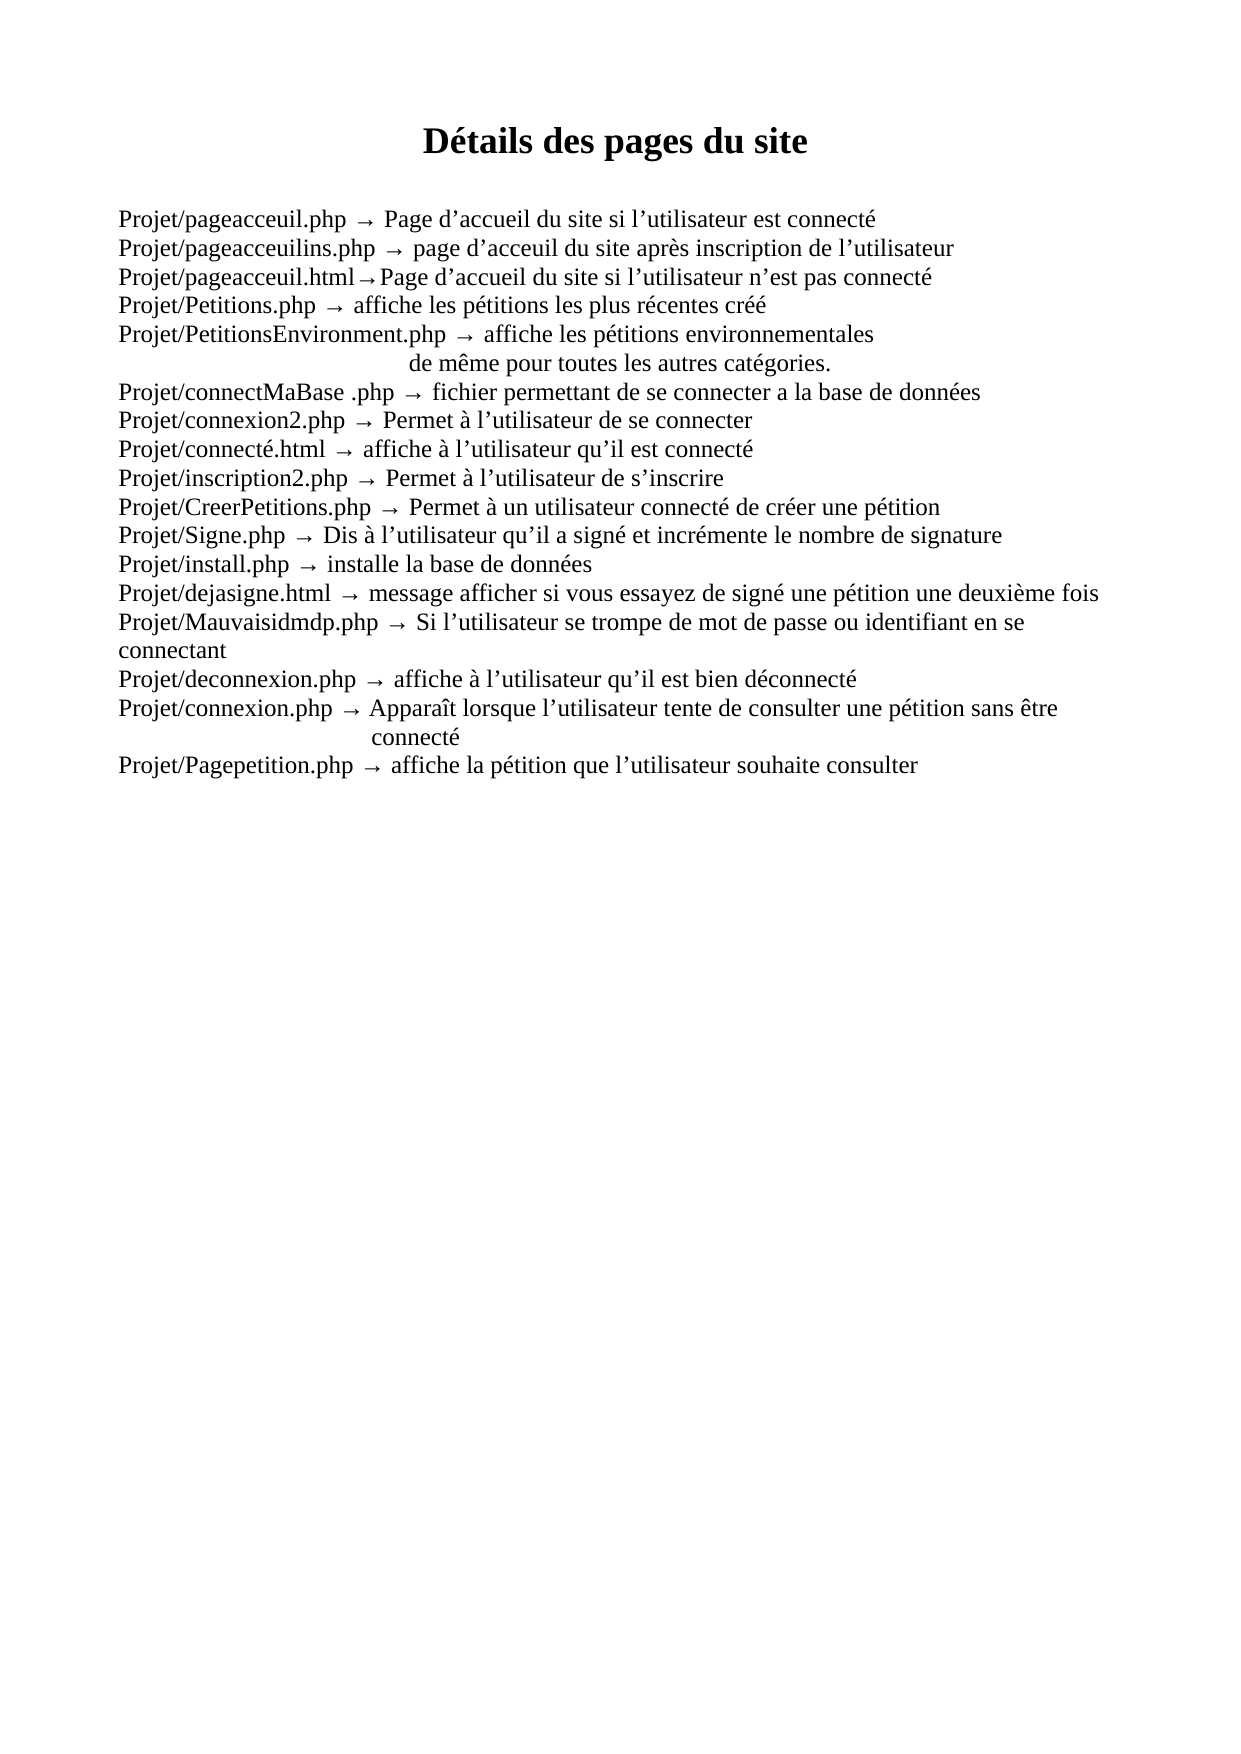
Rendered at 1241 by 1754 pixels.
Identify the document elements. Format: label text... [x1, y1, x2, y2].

text Projet/install.php → installe la base de données [118, 549, 1122, 578]
text Projet/inscription2.php → Permet à l’utilisateur de s’inscrire [118, 463, 1122, 492]
text Projet/connecté.html → affiche à l’utilisateur qu’il est connecté [118, 434, 1122, 463]
text Projet/pageacceuilins.php → page d’acceuil du site après inscription de l’utilisateur [118, 233, 1122, 262]
text Projet/Mauvaisidmdp.php → Si l’utilisateur se trompe de mot de passe ou identifiant en se connectant [118, 607, 1122, 664]
text Projet/connectMaBase .php → fichier permettant de se connecter a la base de données [118, 377, 1122, 406]
text Projet/dejasigne.html → message afficher si vous essayez de signé une pétition une deuxième fois [118, 578, 1122, 607]
text Projet/CreerPetitions.php → Permet à un utilisateur connecté de créer une pétition [118, 492, 1122, 521]
text de même pour toutes les autres catégories. [118, 348, 1122, 377]
text Projet/pageacceuil.html→Page d’accueil du site si l’utilisateur n’est pas connecté [118, 262, 1122, 291]
text Projet/connexion.php → Apparaît lorsque l’utilisateur tente de consulter une pétition sans être connecté [118, 693, 1122, 751]
text Projet/Pagepetition.php → affiche la pétition que l’utilisateur souhaite consulter [118, 751, 1122, 779]
text Détails des pages du site [118, 118, 1122, 161]
text Projet/connexion2.php → Permet à l’utilisateur de se connecter [118, 406, 1122, 434]
text Projet/deconnexion.php → affiche à l’utilisateur qu’il est bien déconnecté [118, 664, 1122, 693]
text Projet/pageacceuil.php → Page d’accueil du site si l’utilisateur est connecté [118, 204, 1122, 233]
text Projet/PetitionsEnvironment.php → affiche les pétitions environnementales [118, 319, 1122, 348]
text Projet/Signe.php → Dis à l’utilisateur qu’il a signé et incrémente le nombre de signature [118, 521, 1122, 549]
text Projet/Petitions.php → affiche les pétitions les plus récentes créé [118, 291, 1122, 319]
